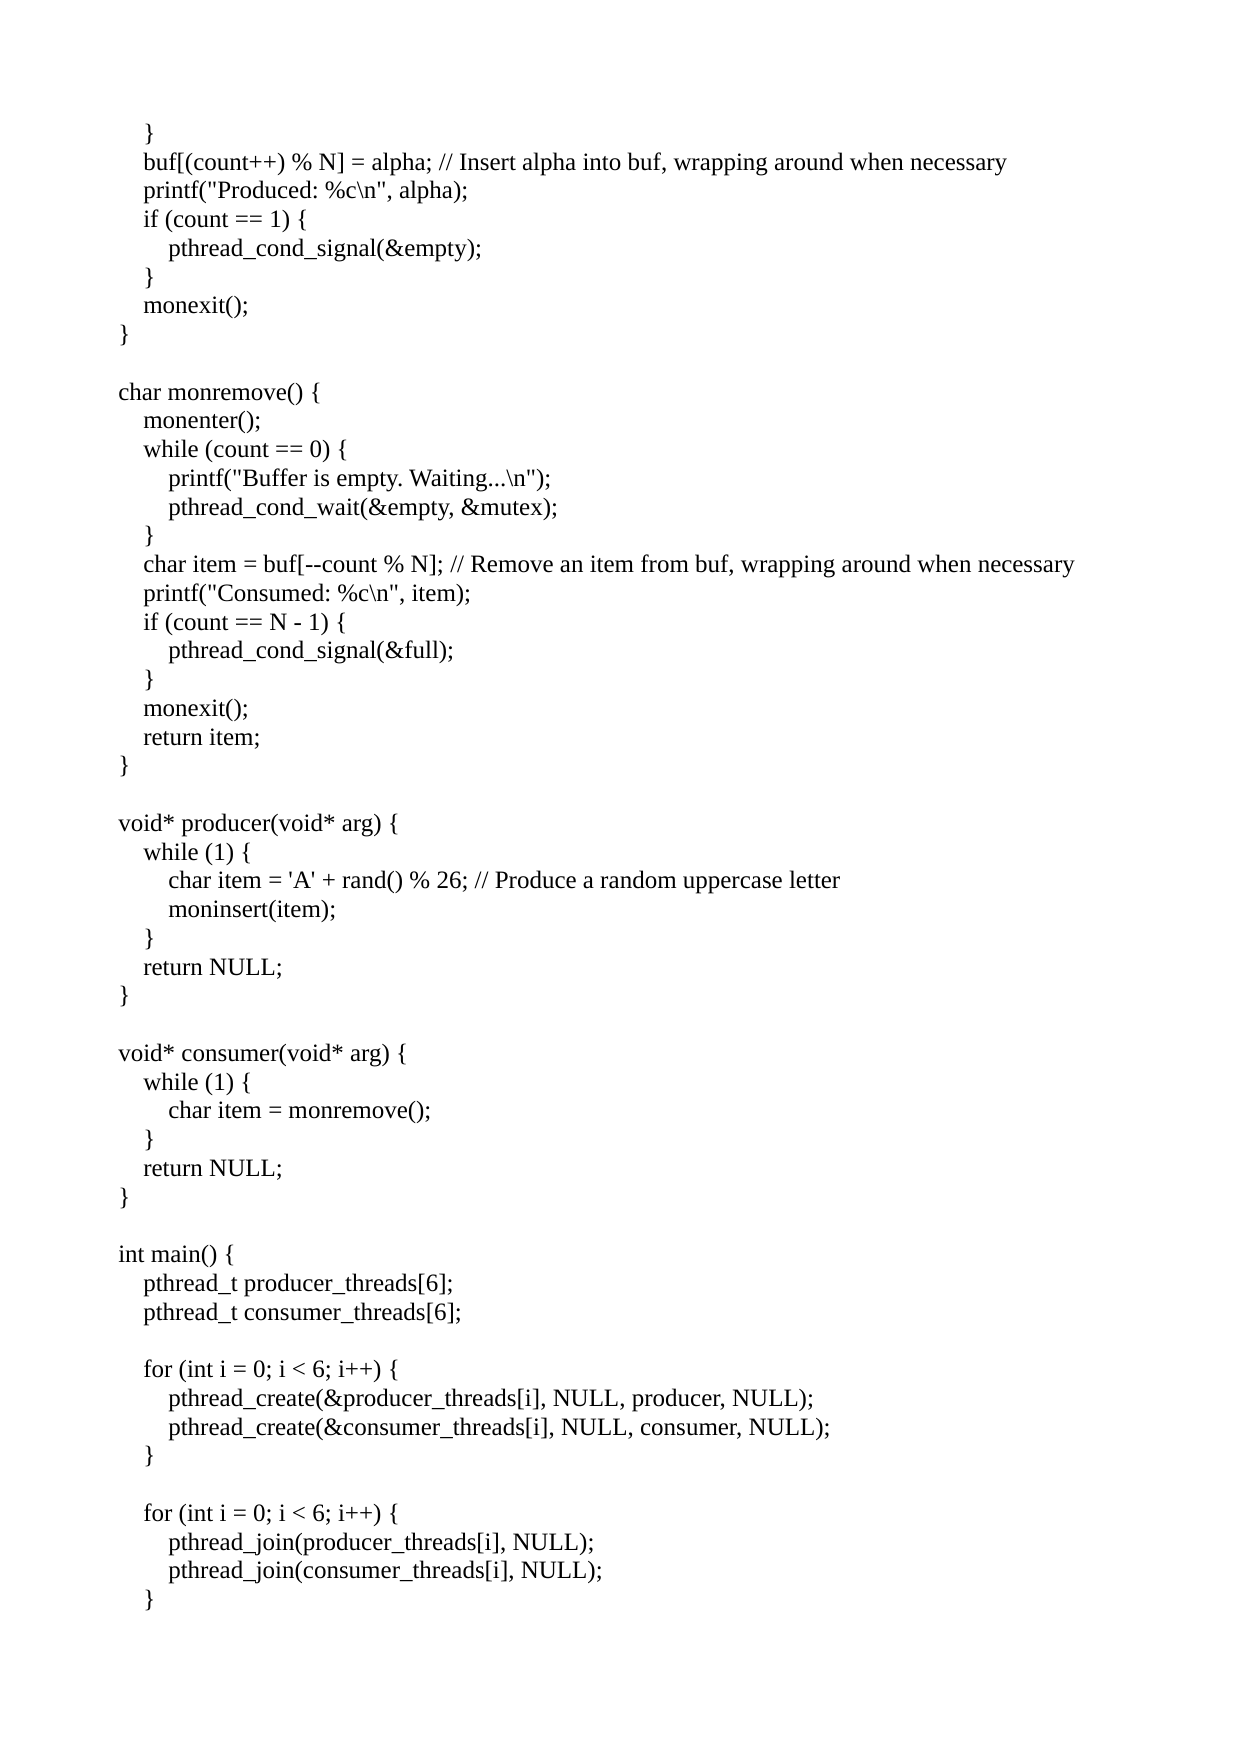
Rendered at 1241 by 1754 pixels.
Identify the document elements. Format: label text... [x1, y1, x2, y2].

text while (count == 0) { [118, 434, 1122, 463]
text void* producer(void* arg) { [118, 808, 1122, 837]
text return item; [118, 722, 1122, 751]
text printf("Consumed: %c\n", item); [118, 578, 1122, 607]
text } [118, 1182, 1122, 1211]
text monexit(); [118, 291, 1122, 319]
text pthread_join(consumer_threads[i], NULL); [118, 1556, 1122, 1584]
text } [118, 751, 1122, 779]
text } [118, 319, 1122, 348]
text } [118, 118, 1122, 147]
text monexit(); [118, 693, 1122, 722]
text pthread_t producer_threads[6]; [118, 1268, 1122, 1297]
text pthread_join(producer_threads[i], NULL); [118, 1527, 1122, 1556]
text for (int i = 0; i < 6; i++) { [118, 1354, 1122, 1383]
text return NULL; [118, 1153, 1122, 1182]
text char item = buf[--count % N]; // Remove an item from buf, wrapping around when necessary [118, 549, 1122, 578]
text pthread_cond_signal(&full); [118, 636, 1122, 664]
text } [118, 521, 1122, 549]
text } [118, 262, 1122, 291]
text char item = 'A' + rand() % 26; // Produce a random uppercase letter [118, 866, 1122, 894]
text moninsert(item); [118, 894, 1122, 923]
text char item = monremove(); [118, 1096, 1122, 1124]
text printf("Produced: %c\n", alpha); [118, 176, 1122, 204]
text } [118, 1124, 1122, 1153]
text } [118, 981, 1122, 1009]
text void* consumer(void* arg) { [118, 1038, 1122, 1067]
text } [118, 1441, 1122, 1469]
text int main() { [118, 1239, 1122, 1268]
text monenter(); [118, 406, 1122, 434]
text buf[(count++) % N] = alpha; // Insert alpha into buf, wrapping around when necessary [118, 147, 1122, 176]
text pthread_create(&producer_threads[i], NULL, producer, NULL); [118, 1383, 1122, 1412]
text } [118, 923, 1122, 952]
text printf("Buffer is empty. Waiting...\n"); [118, 463, 1122, 492]
text if (count == 1) { [118, 204, 1122, 233]
text pthread_cond_wait(&empty, &mutex); [118, 492, 1122, 521]
text if (count == N - 1) { [118, 607, 1122, 636]
text while (1) { [118, 1067, 1122, 1096]
text } [118, 664, 1122, 693]
text while (1) { [118, 837, 1122, 866]
text char monremove() { [118, 377, 1122, 406]
text for (int i = 0; i < 6; i++) { [118, 1498, 1122, 1527]
text } [118, 1584, 1122, 1613]
text pthread_t consumer_threads[6]; [118, 1297, 1122, 1326]
text pthread_create(&consumer_threads[i], NULL, consumer, NULL); [118, 1412, 1122, 1441]
text return NULL; [118, 952, 1122, 981]
text pthread_cond_signal(&empty); [118, 233, 1122, 262]
